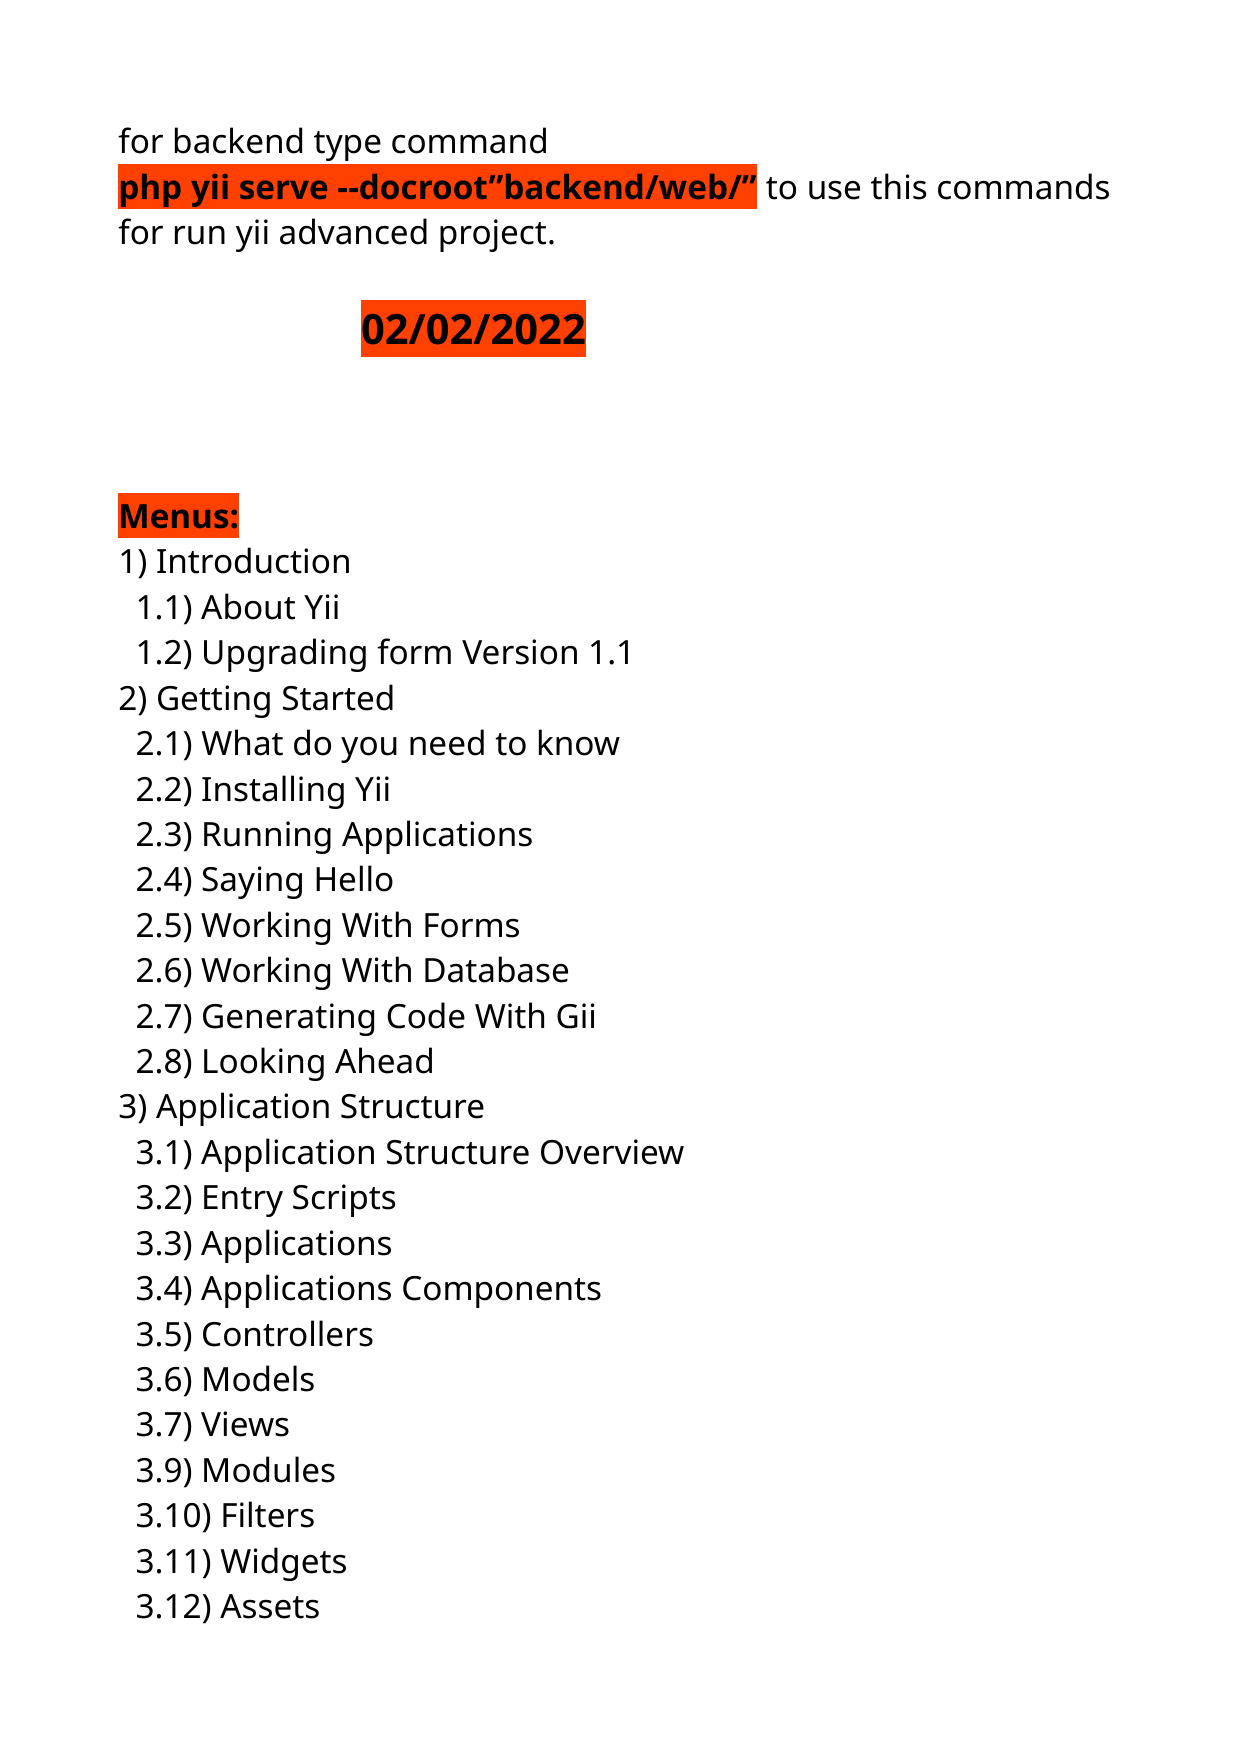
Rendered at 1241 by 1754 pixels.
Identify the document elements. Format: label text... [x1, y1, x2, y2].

text 3.2) Entry Scripts [118, 1174, 1122, 1219]
text 2.4) Saying Hello [118, 856, 1122, 902]
text 3.1) Application Structure Overview [118, 1129, 1122, 1174]
text 1) Introduction [118, 538, 1122, 584]
text 2.7) Generating Code With Gii [118, 992, 1122, 1038]
text Menus: [118, 493, 1122, 538]
text 2.3) Running Applications [118, 811, 1122, 856]
text 2.6) Working With Database [118, 947, 1122, 992]
text 3.11) Widgets [118, 1537, 1122, 1583]
text 3.5) Controllers [118, 1310, 1122, 1356]
text 2.1) What do you need to know [118, 720, 1122, 765]
text for backend type command [118, 118, 1122, 163]
text php yii serve --docroot”backend/web/” to use this commands for run yii advanced project. [118, 163, 1122, 254]
text 2) Getting Started [118, 674, 1122, 720]
text 3.3) Applications [118, 1219, 1122, 1265]
text 3.10) Filters [118, 1492, 1122, 1537]
text 1.2) Upgrading form Version 1.1 [118, 629, 1122, 674]
text 02/02/2022 [118, 300, 1122, 357]
text 3.6) Models [118, 1356, 1122, 1401]
text 3.12) Assets [118, 1583, 1122, 1628]
text 3) Application Structure [118, 1083, 1122, 1129]
text 2.5) Working With Forms [118, 902, 1122, 947]
text 3.9) Modules [118, 1447, 1122, 1492]
text 3.4) Applications Components [118, 1265, 1122, 1310]
text 2.8) Looking Ahead [118, 1038, 1122, 1083]
text 1.1) About Yii [118, 584, 1122, 629]
text 2.2) Installing Yii [118, 765, 1122, 811]
text 3.7) Views [118, 1401, 1122, 1447]
